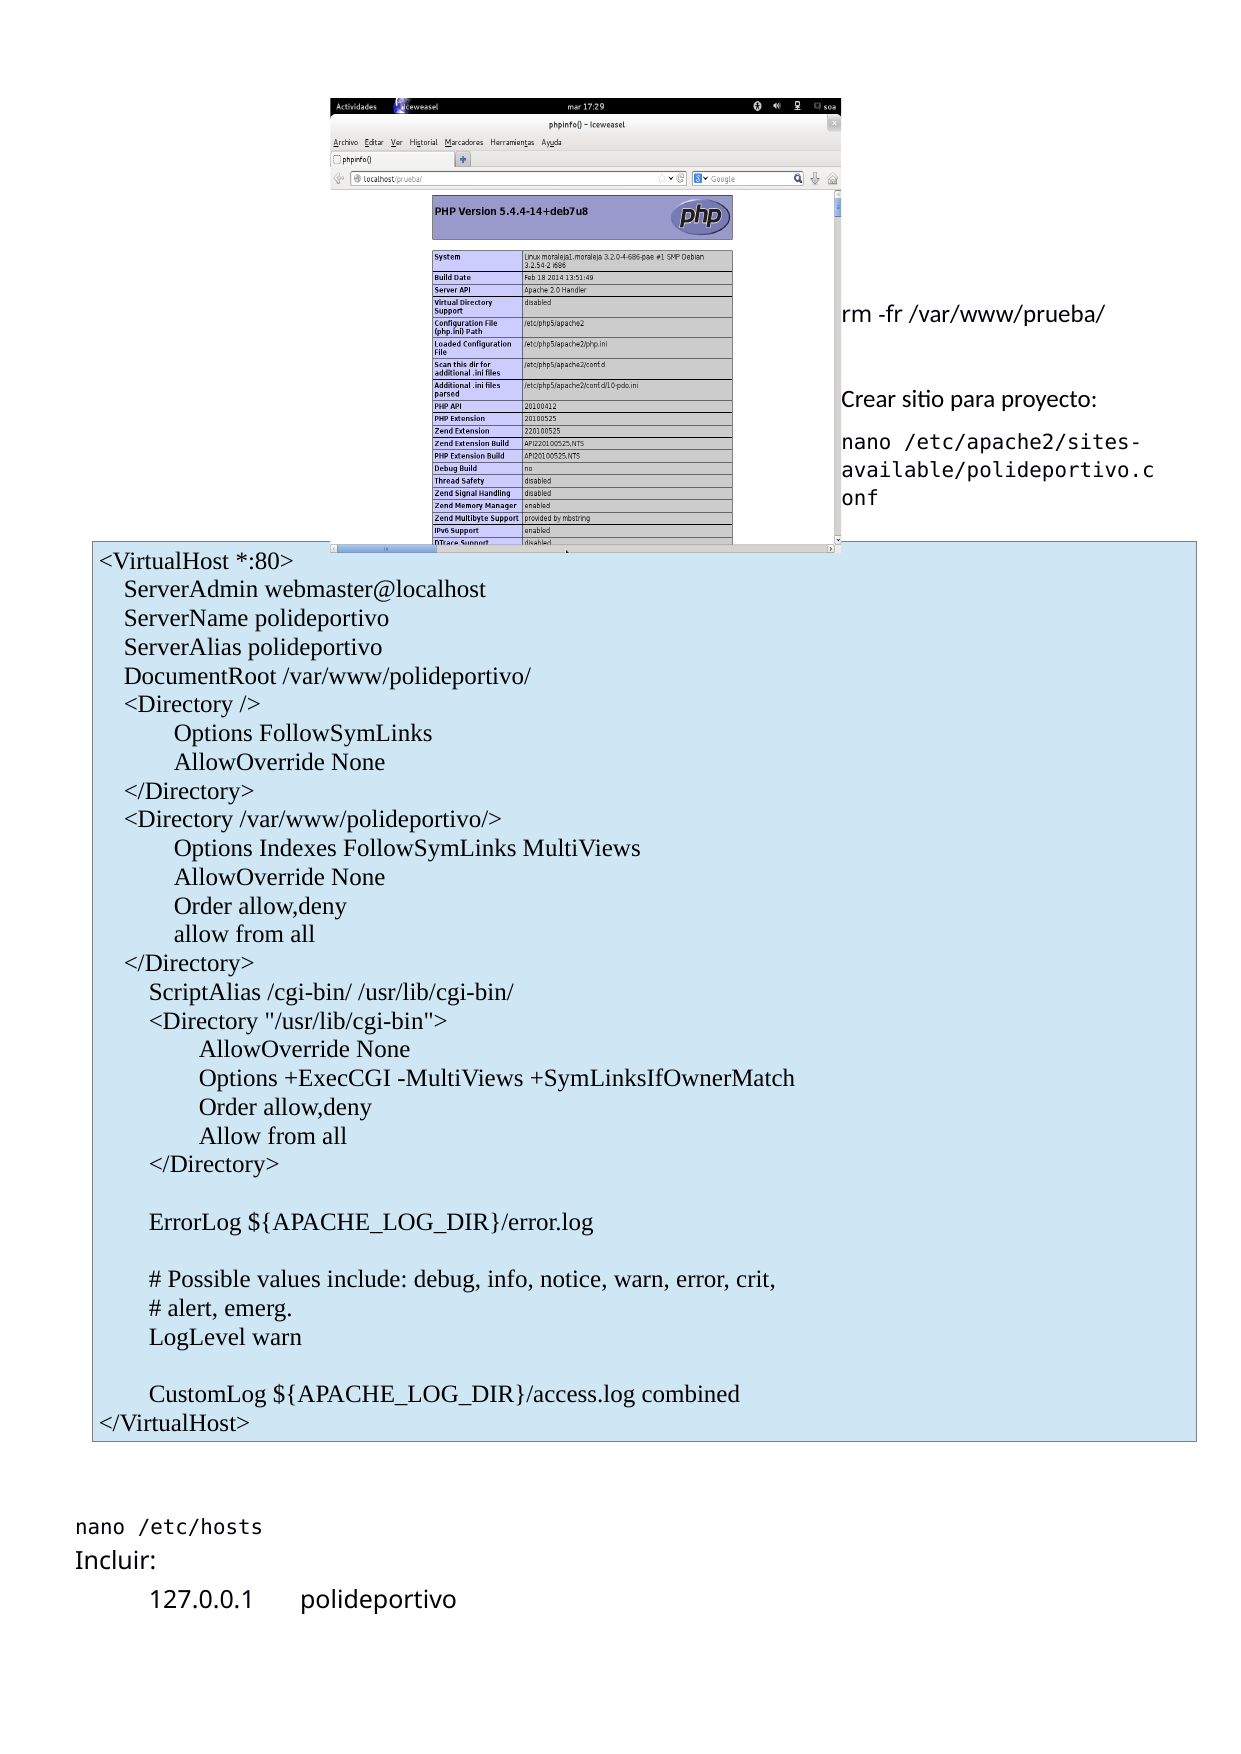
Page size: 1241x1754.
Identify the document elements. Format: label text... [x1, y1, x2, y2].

text nano /etc/apache2/sites-available/polideportivo.conf [842, 430, 1165, 510]
text [75, 430, 330, 510]
picture [330, 98, 842, 553]
text [75, 298, 330, 329]
text Crear sitio para proyecto: [842, 383, 1165, 413]
text 127.0.0.1 polideportivo [75, 1582, 1165, 1616]
text nano /etc/hosts [75, 1515, 1165, 1539]
text Incluir: [75, 1543, 1165, 1577]
text [75, 383, 330, 413]
text rm -fr /var/www/prueba/ [842, 298, 1165, 329]
